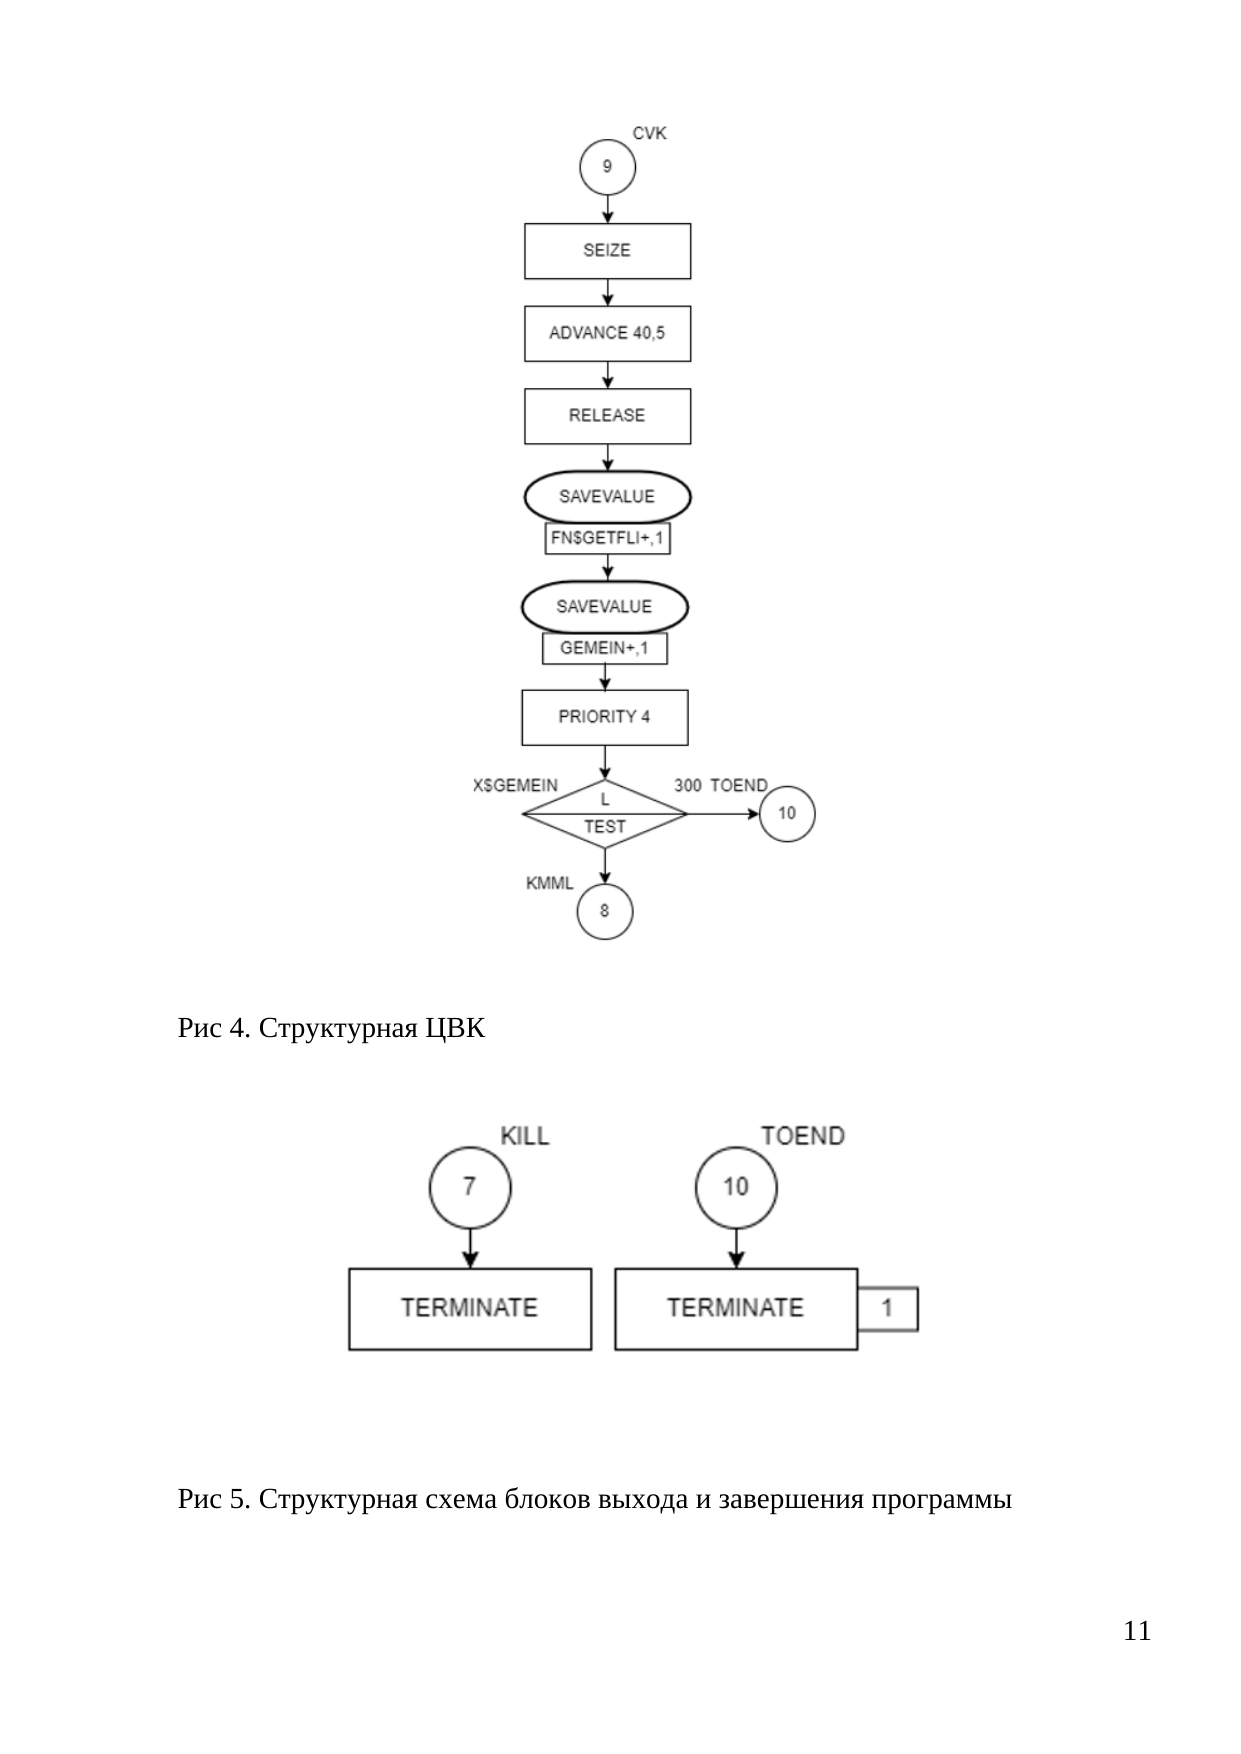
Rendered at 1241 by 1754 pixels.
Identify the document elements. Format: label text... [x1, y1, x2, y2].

text Рис 5. Структурная схема блоков выхода и завершения программы [177, 1481, 1152, 1514]
text Рис 4. Структурная ЦВК [177, 1010, 1152, 1043]
picture [316, 1062, 1012, 1407]
picture [473, 118, 855, 955]
